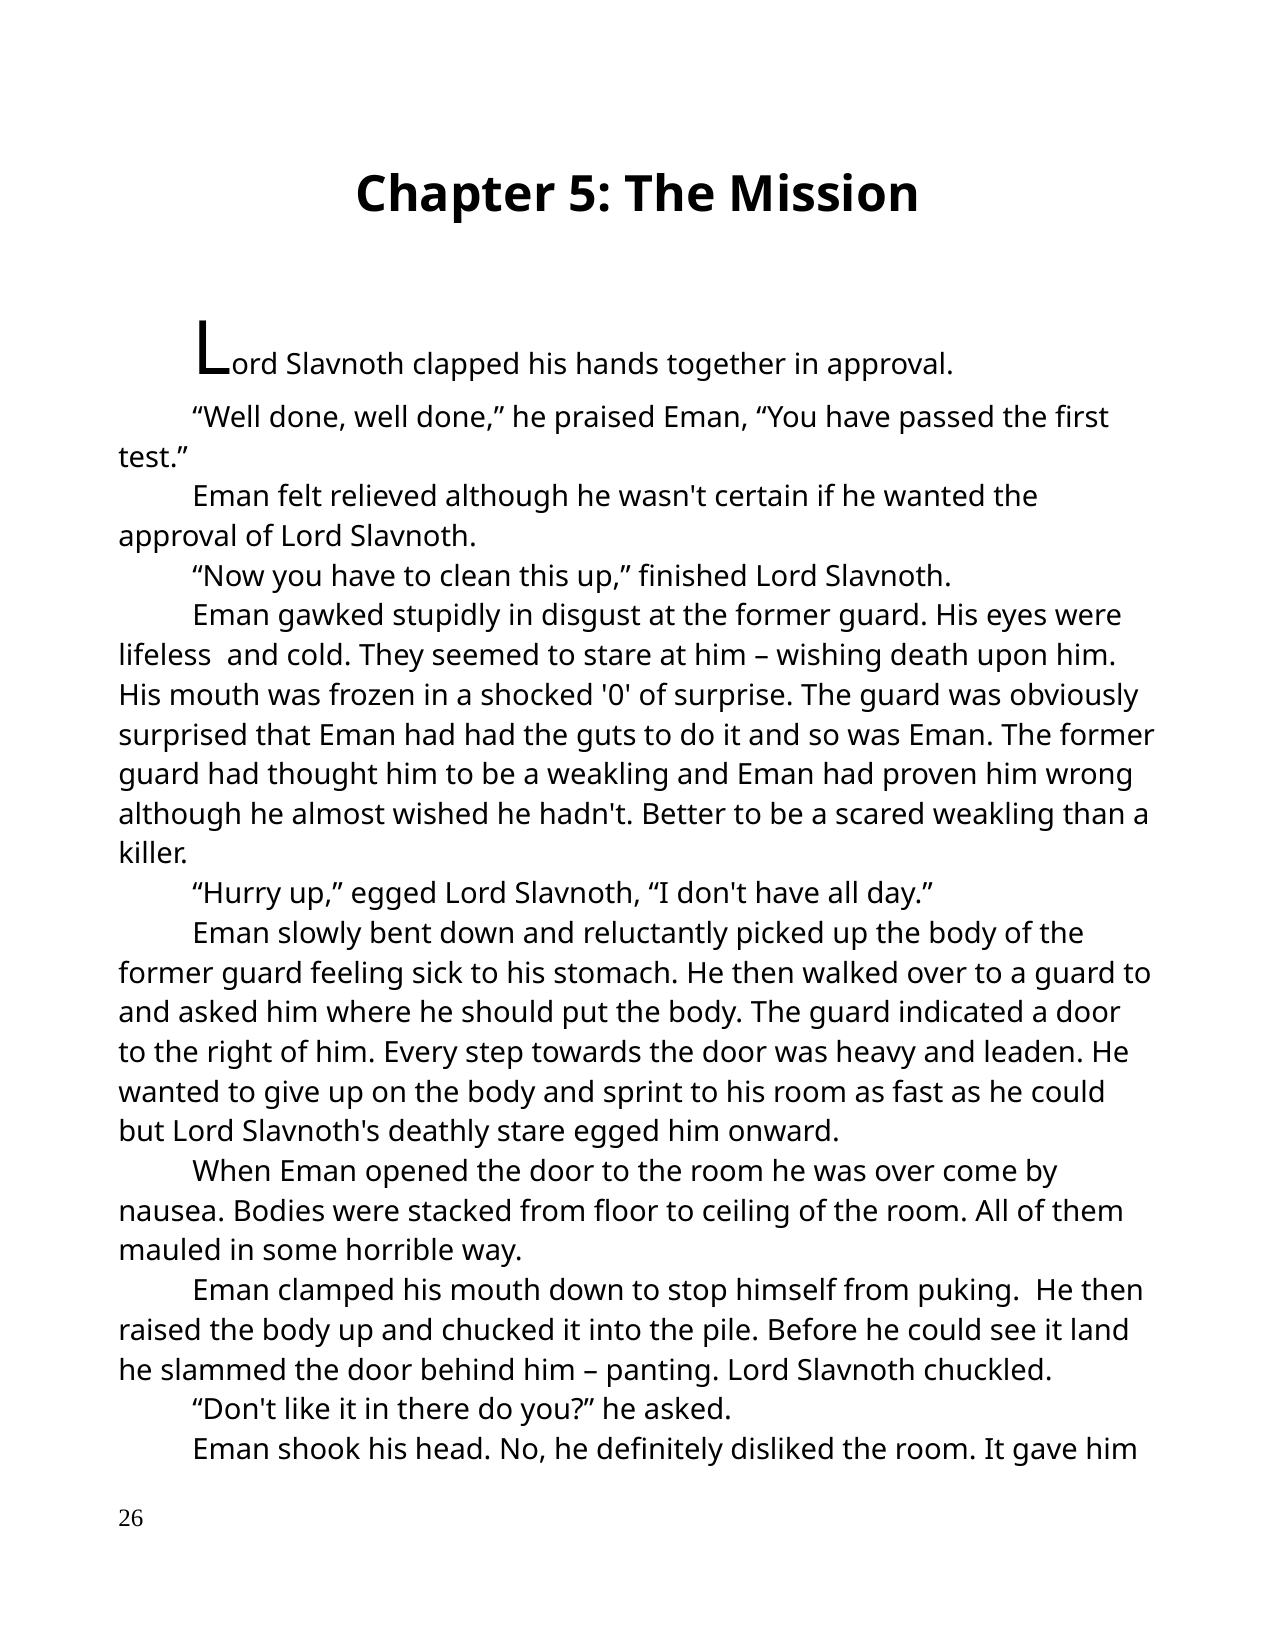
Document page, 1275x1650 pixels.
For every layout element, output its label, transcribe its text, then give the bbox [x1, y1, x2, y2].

text Eman gawked stupidly in disgust at the former guard. His eyes were lifeless and cold. They seemed to stare at him – wishing death upon him. His mouth was frozen in a shocked '0' of surprise. The guard was obviously surprised that Eman had had the guts to do it and so was Eman. The former guard had thought him to be a weakling and Eman had proven him wrong although he almost wished he hadn't. Better to be a scared weakling than a killer. [118, 595, 1157, 872]
text “Hurry up,” egged Lord Slavnoth, “I don't have all day.” [118, 872, 1157, 912]
text Lord Slavnoth clapped his hands together in approval. [118, 294, 1157, 396]
text “Don't like it in there do you?” he asked. [118, 1388, 1157, 1428]
text Chapter 5: The Mission [118, 158, 1157, 226]
text Eman clamped his mouth down to stop himself from puking. He then raised the body up and chucked it into the pile. Before he could see it land he slammed the door behind him – panting. Lord Slavnoth chuckled. [118, 1269, 1157, 1388]
text Eman slowly bent down and reluctantly picked up the body of the former guard feeling sick to his stomach. He then walked over to a guard to and asked him where he should put the body. The guard indicated a door to the right of him. Every step towards the door was heavy and leaden. He wanted to give up on the body and sprint to his room as fast as he could but Lord Slavnoth's deathly stare egged him onward. [118, 912, 1157, 1150]
text When Eman opened the door to the room he was over come by nausea. Bodies were stacked from floor to ceiling of the room. All of them mauled in some horrible way. [118, 1150, 1157, 1269]
text Eman felt relieved although he wasn't certain if he wanted the approval of Lord Slavnoth. [118, 476, 1157, 555]
text Eman shook his head. No, he definitely disliked the room. It gave him [118, 1428, 1157, 1468]
text “Well done, well done,” he praised Eman, “You have passed the first test.” [118, 396, 1157, 476]
text “Now you have to clean this up,” finished Lord Slavnoth. [118, 555, 1157, 595]
